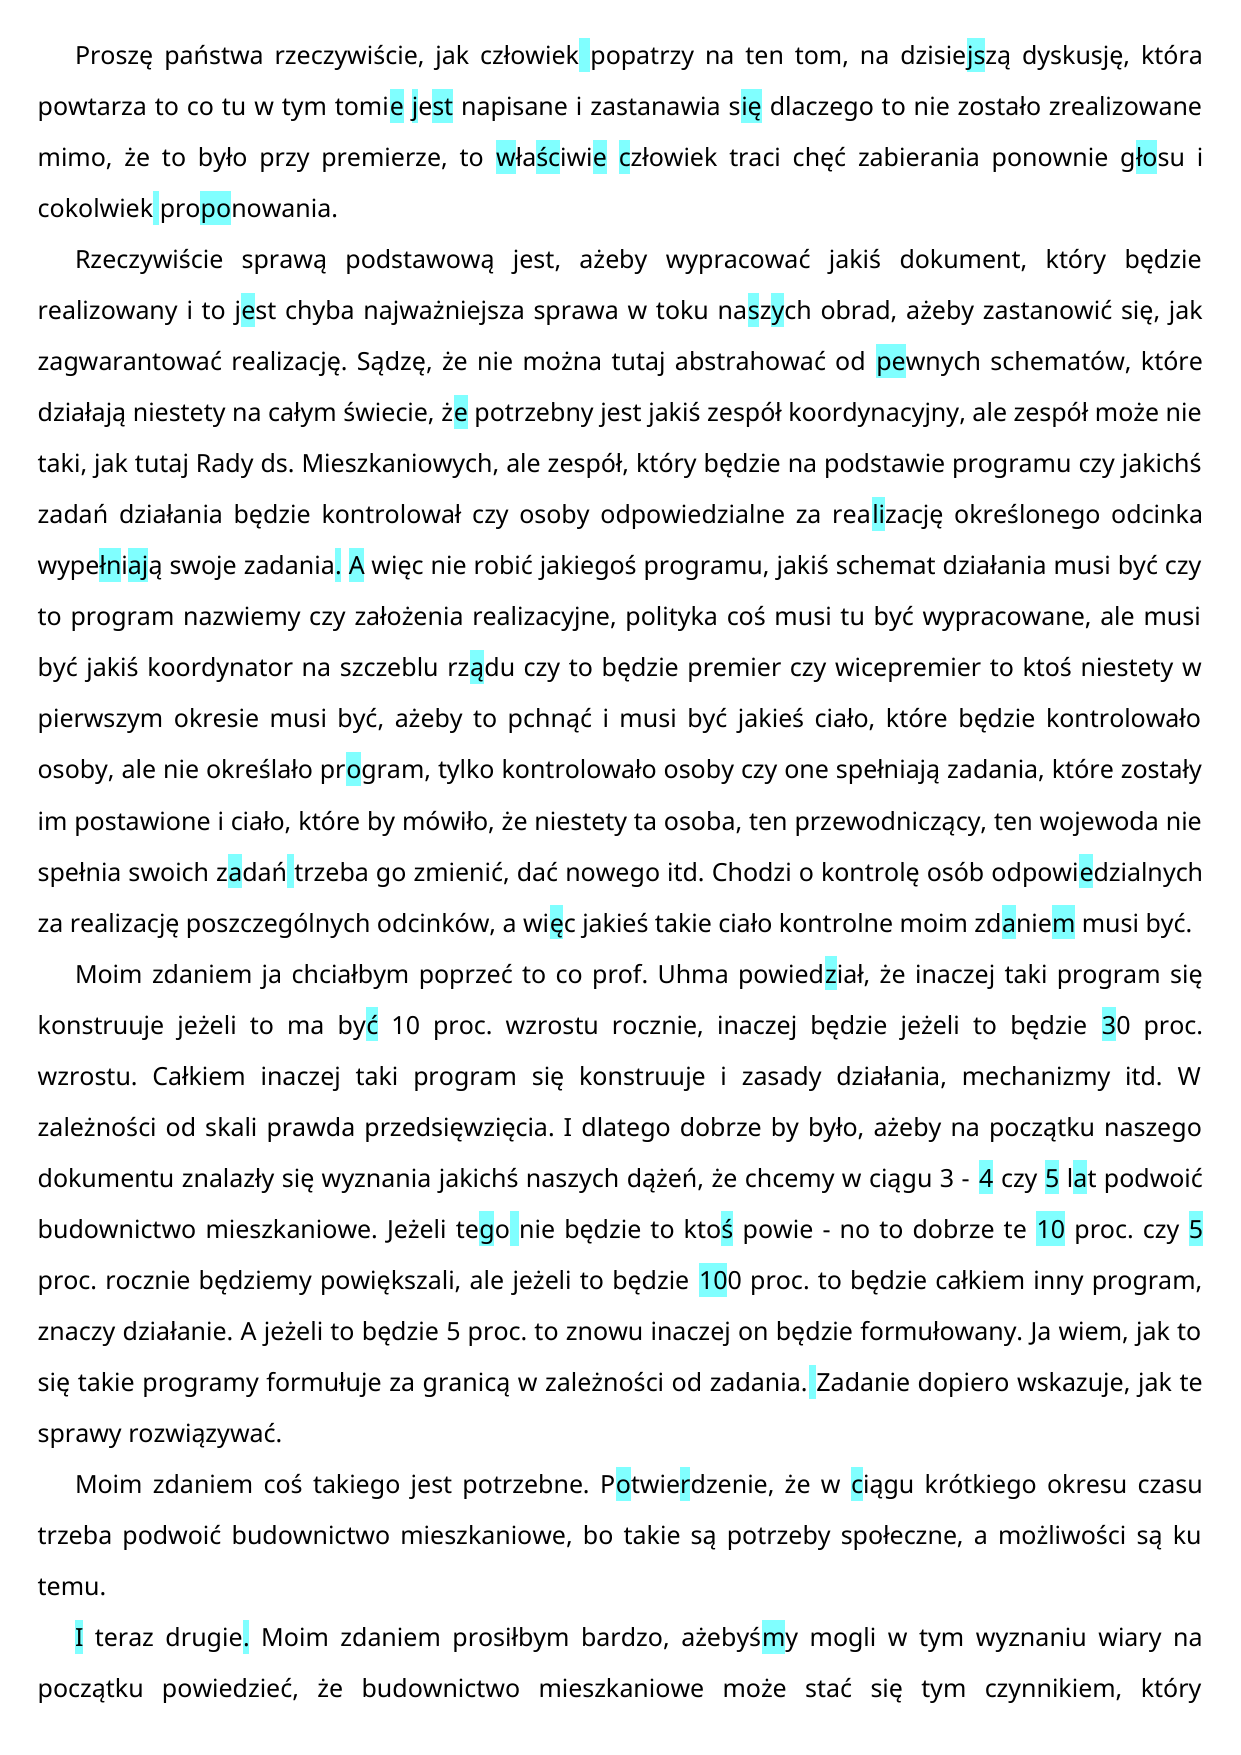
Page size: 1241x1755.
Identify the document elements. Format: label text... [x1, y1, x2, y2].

text Proszę państwa rzeczywiście, jak człowiek popatrzy na ten tom, na dzisiejszą dyskusję, która powtarza to co tu w tym tomie jest napisane i zastanawia się dlaczego to nie zostało zrealizowane mimo, że to było przy premierze, to właściwie człowiek traci chęć zabierania ponownie głosu i cokolwiek proponowania. [37, 37, 1203, 225]
text Rzeczywiście sprawą podstawową jest, ażeby wypracować jakiś dokument, który będzie realizowany i to jest chyba najważniejsza sprawa w toku naszych obrad, ażeby zastanowić się, jak zagwarantować realizację. Sądzę, że nie można tutaj abstrahować od pewnych schematów, które działają niestety na całym świecie, że potrzebny jest jakiś zespół koordynacyjny, ale zespół może nie taki, jak tutaj Rady ds. Mieszkaniowych, ale zespół, który będzie na podstawie programu czy jakichś zadań działania będzie kontrolował czy osoby odpowiedzialne za realizację określonego odcinka wypełniają swoje zadania. A więc nie robić jakiegoś programu, jakiś schemat działania musi być czy to program nazwiemy czy założenia realizacyjne, polityka coś musi tu być wypracowane, ale musi być jakiś koordynator na szczeblu rządu czy to będzie premier czy wicepremier to ktoś niestety w pierwszym okresie musi być, ażeby to pchnąć i musi być jakieś ciało, które będzie kontrolowało osoby, ale nie określało program, tylko kontrolowało osoby czy one spełniają zadania, które zostały im postawione i ciało, które by mówiło, że niestety ta osoba, ten przewodniczący, ten wojewoda nie spełnia swoich zadań trzeba go zmienić, dać nowego itd. Chodzi o kontrolę osób odpowiedzialnych za realizację poszczególnych odcinków, a więc jakieś takie ciało kontrolne moim zdaniem musi być. [37, 242, 1203, 939]
text Moim zdaniem coś takiego jest potrzebne. Potwierdzenie, że w ciągu krótkiego okresu czasu trzeba podwoić budownictwo mieszkaniowe, bo takie są potrzeby społeczne, a możliwości są ku temu. [37, 1467, 1203, 1603]
text Moim zdaniem ja chciałbym poprzeć to co prof. Uhma powiedział, że inaczej taki program się konstruuje jeżeli to ma być 10 proc. wzrostu rocznie, inaczej będzie jeżeli to będzie 30 proc. wzrostu. Całkiem inaczej taki program się konstruuje i zasady działania, mechanizmy itd. W zależności od skali prawda przedsięwzięcia. I dlatego dobrze by było, ażeby na początku naszego dokumentu znalazły się wyznania jakichś naszych dążeń, że chcemy w ciągu 3 - 4 czy 5 lat podwoić budownictwo mieszkaniowe. Jeżeli tego nie będzie to ktoś powie - no to dobrze te 10 proc. czy 5 proc. rocznie będziemy powiększali, ale jeżeli to będzie 100 proc. to będzie całkiem inny program, znaczy działanie. A jeżeli to będzie 5 proc. to znowu inaczej on będzie formułowany. Ja wiem, jak to się takie programy formułuje za granicą w zależności od zadania. Zadanie dopiero wskazuje, jak te sprawy rozwiązywać. [37, 956, 1203, 1450]
text I teraz drugie. Moim zdaniem prosiłbym bardzo, ażebyśmy mogli w tym wyznaniu wiary na początku powiedzieć, że budownictwo mieszkaniowe może stać się tym czynnikiem, który [37, 1620, 1203, 1705]
